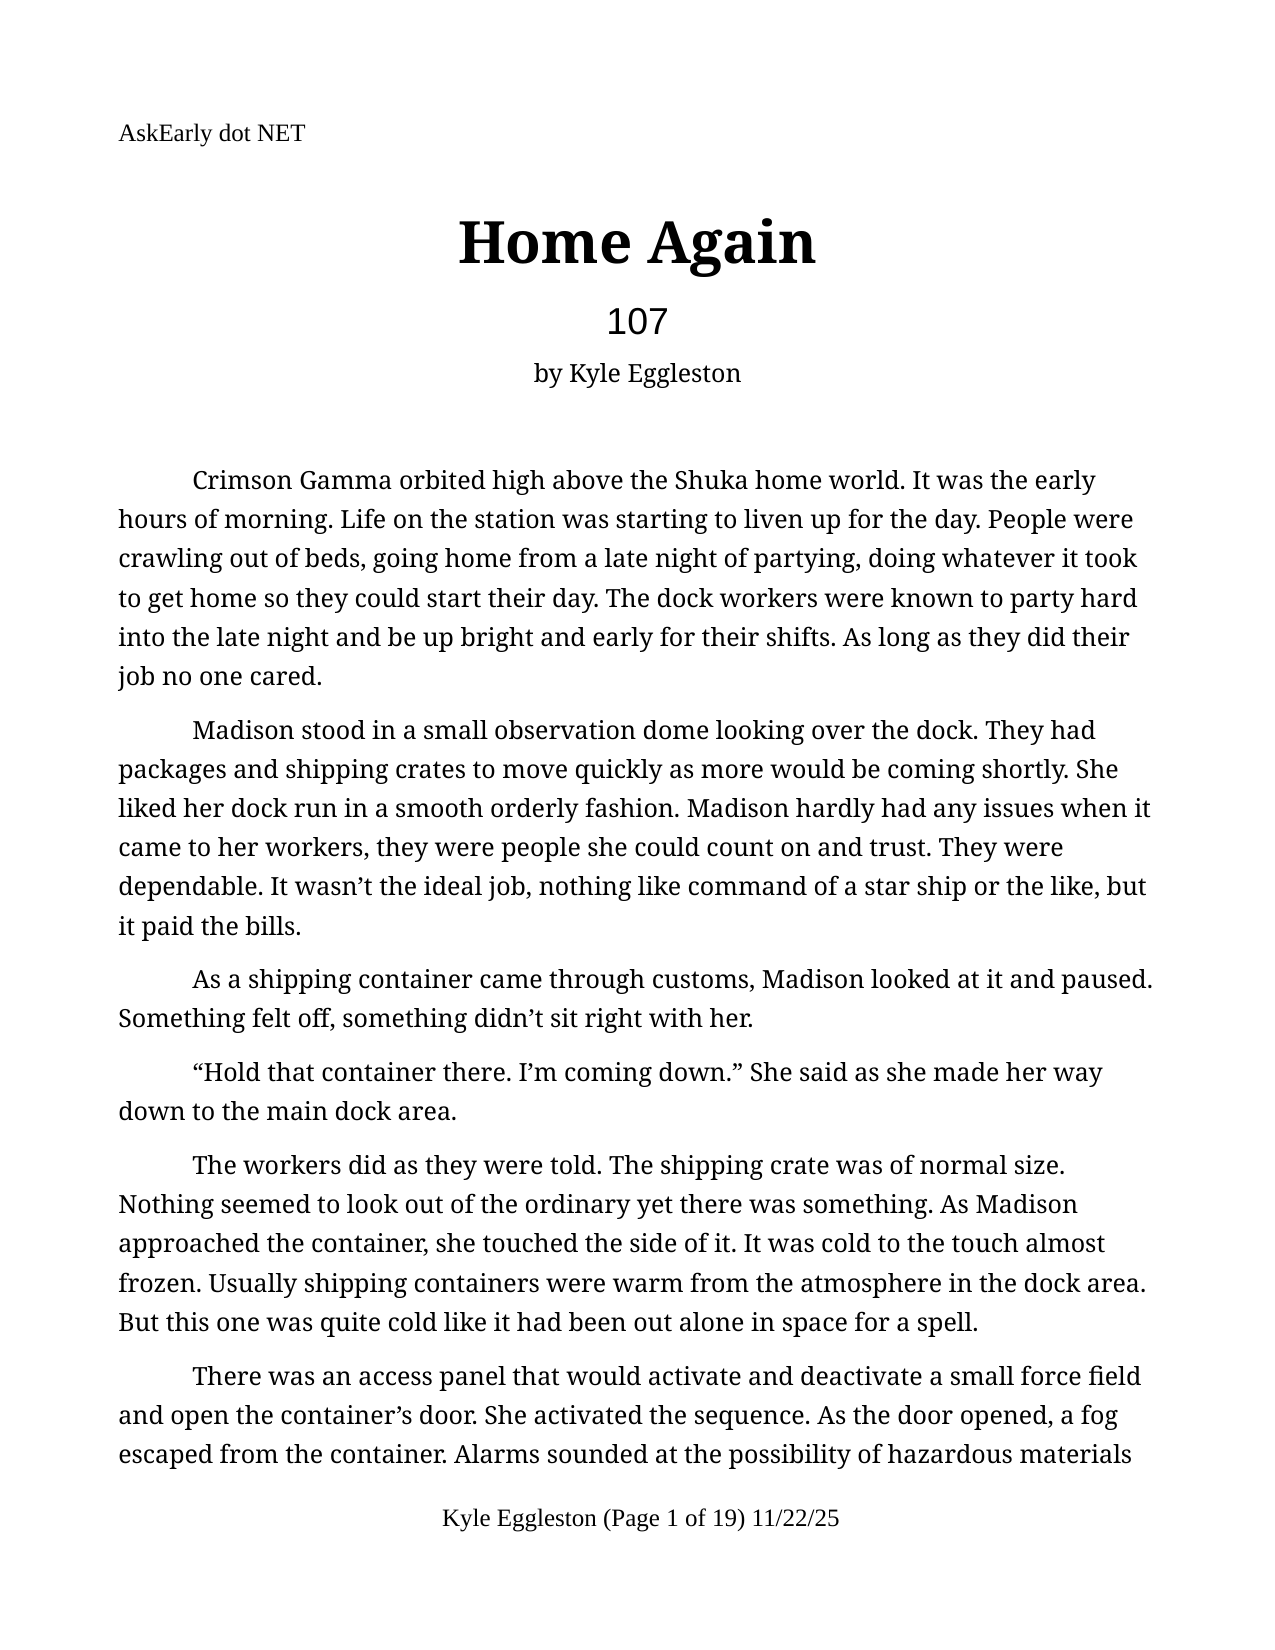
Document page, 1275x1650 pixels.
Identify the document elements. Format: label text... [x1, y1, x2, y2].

text “Hold that container there. I’m coming down.” She said as she made her way down to the main dock area. [118, 1055, 1157, 1128]
text There was an access panel that would activate and deactivate a small force field and open the container’s door. She activated the sequence. As the door opened, a fog escaped from the container. Alarms sounded at the possibility of hazardous materials [118, 1358, 1157, 1471]
text As a shipping container came through customs, Madison looked at it and paused. Something felt off, something didn’t sit right with her. [118, 962, 1157, 1035]
text The workers did as they were told. The shipping crate was of normal size. Nothing seemed to look out of the ordinary yet there was something. As Madison approached the container, she touched the side of it. It was cold to the touch almost frozen. Usually shipping containers were warm from the atmosphere in the dock area. But this one was quite cold like it had been out alone in space for a spell. [118, 1148, 1157, 1338]
text Madison stood in a small observation dome looking over the dock. They had packages and shipping crates to move quickly as more would be coming shortly. She liked her dock run in a smooth orderly fashion. Madison hardly had any issues when it came to her workers, they were people she could count on and trust. They were dependable. It wasn’t the ideal job, nothing like command of a star ship or the like, but it paid the bills. [118, 712, 1157, 942]
text Crimson Gamma orbited high above the Shuka home world. It was the early hours of morning. Life on the station was starting to liven up for the day. People were crawling out of beds, going home from a late night of partying, doing whatever it took to get home so they could start their day. The dock workers were known to party hard into the late night and be up bright and early for their shifts. As long as they did their job no one cared. [118, 463, 1157, 693]
text by Kyle Eggleston [118, 355, 1157, 389]
subtitle 107 [118, 299, 1157, 343]
title Home Again [118, 201, 1157, 281]
